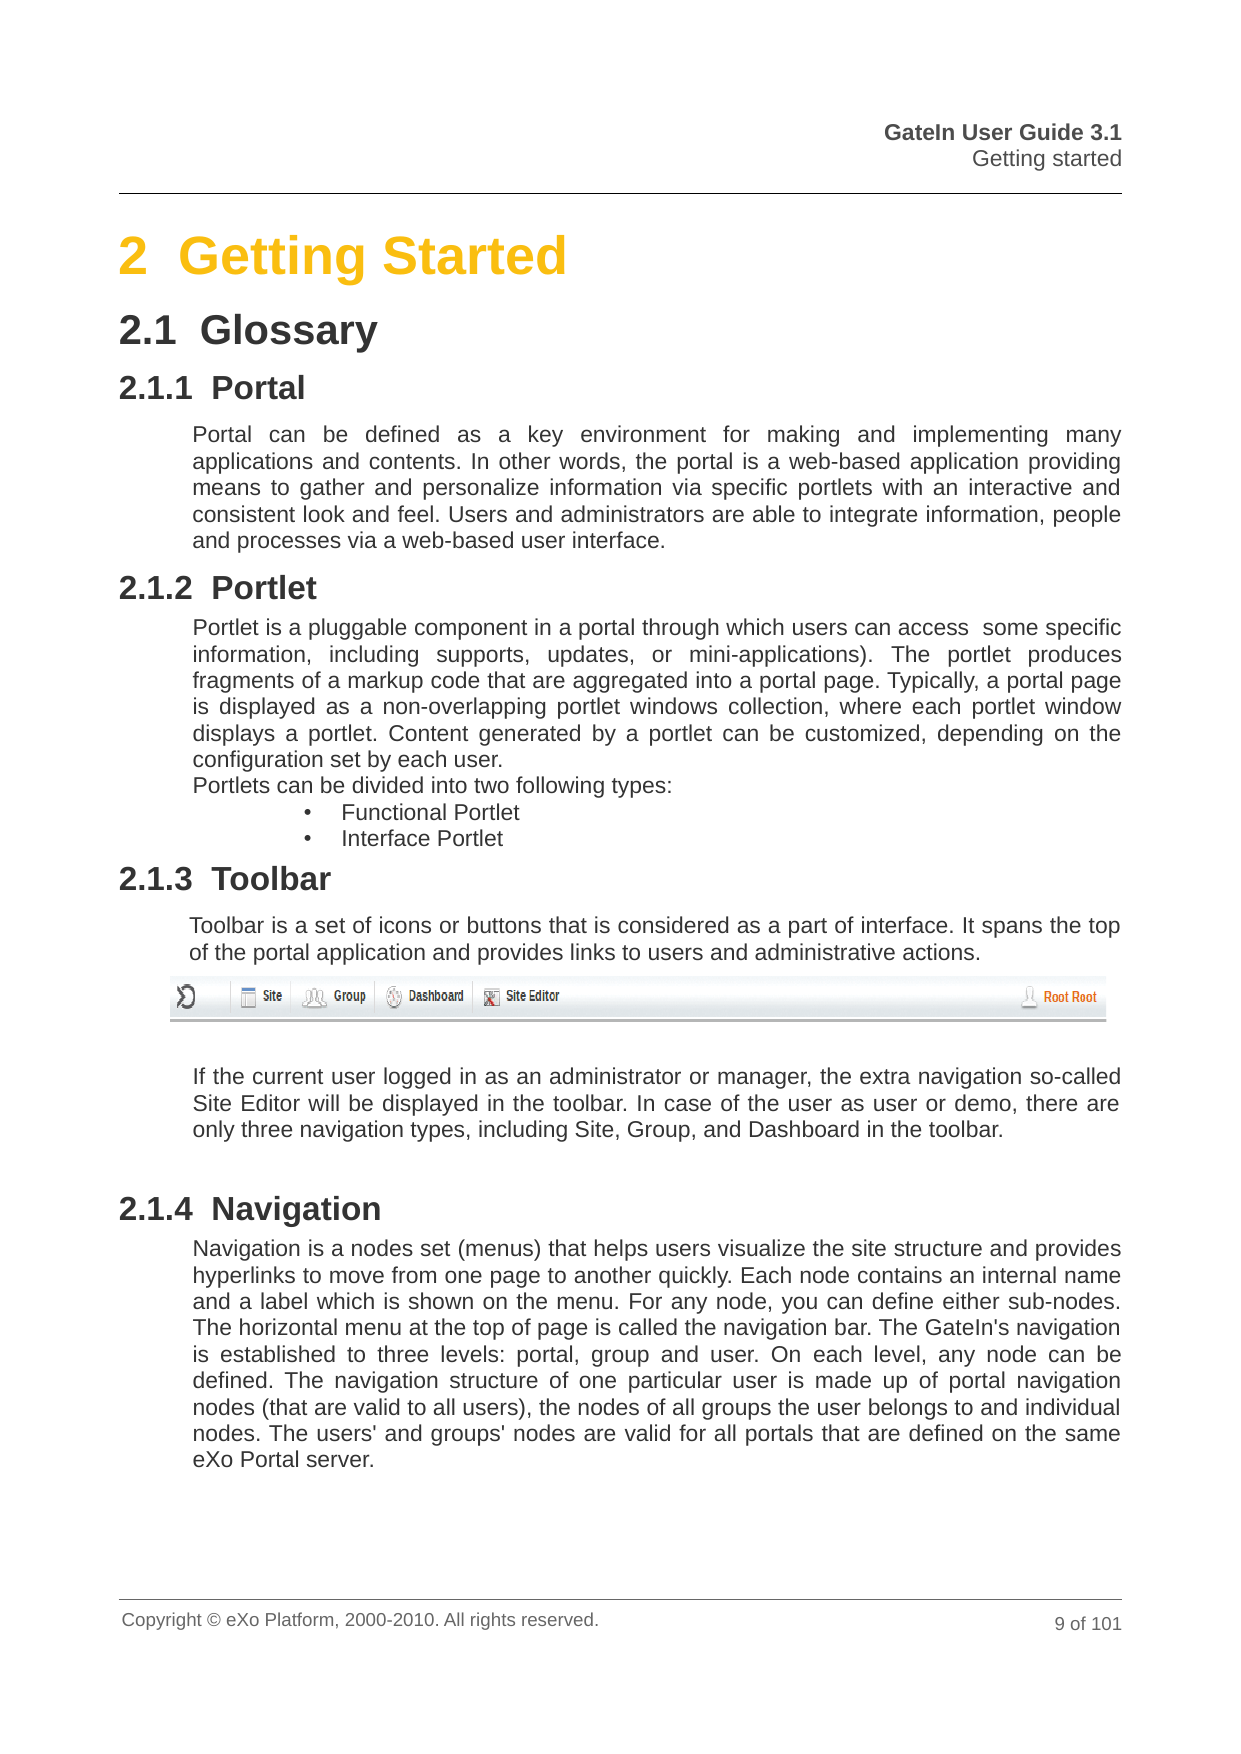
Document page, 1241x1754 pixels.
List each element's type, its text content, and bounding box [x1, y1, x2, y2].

list Interface Portlet [304, 825, 1122, 851]
subtitle Toolbar [118, 859, 1122, 897]
text Portlet is a pluggable component in a portal through which users can access some specific information, including supports, updates, or mini-applications). The portlet produces fragments of a markup code that are aggregated into a portal page. Typically, a portal page is displayed as a non-overlapping portlet windows collection, where each portlet window displays a portlet. Content generated by a portlet can be customized, depending on the configuration set by each user. [192, 614, 1122, 772]
subtitle Glossary [118, 305, 1122, 353]
picture [170, 975, 1107, 1022]
subtitle Portlet [118, 568, 1122, 607]
subtitle Portal [118, 368, 1122, 406]
text If the current user logged in as an administrator or manager, the extra navigation so-called Site Editor will be displayed in the toolbar. In case of the user as user or demo, there are only three navigation types, including Site, Group, and Dashboard in the toolbar. [192, 1063, 1122, 1142]
text Toolbar is a set of icons or buttons that is considered as a part of interface. It spans the top of the portal application and provides links to users and administrative actions. [189, 912, 1122, 965]
text Portal can be defined as a key environment for making and implementing many applications and contents. In other words, the portal is a web-based application providing means to gather and personalize information via specific portlets with an interactive and consistent look and feel. Users and administrators are able to integrate information, people and processes via a web-based user interface. [192, 421, 1122, 553]
text Portlets can be divided into two following types: [192, 772, 1122, 799]
list Functional Portlet [304, 799, 1122, 825]
subtitle Navigation [118, 1189, 1122, 1228]
subtitle Getting Started [118, 223, 1122, 286]
text Navigation is a nodes set (menus) that helps users visualize the site structure and provides hyperlinks to move from one page to another quickly. Each node contains an internal name and a label which is shown on the menu. For any node, you can define either sub-nodes. The horizontal menu at the top of page is called the navigation bar. The GateIn's navigation is established to three levels: portal, group and user. On each level, any node can be defined. The navigation structure of one particular user is made up of portal navigation nodes (that are valid to all users), the nodes of all groups the user belongs to and individual nodes. The users' and groups' nodes are valid for all portals that are defined on the same eXo Portal server. [192, 1235, 1122, 1472]
